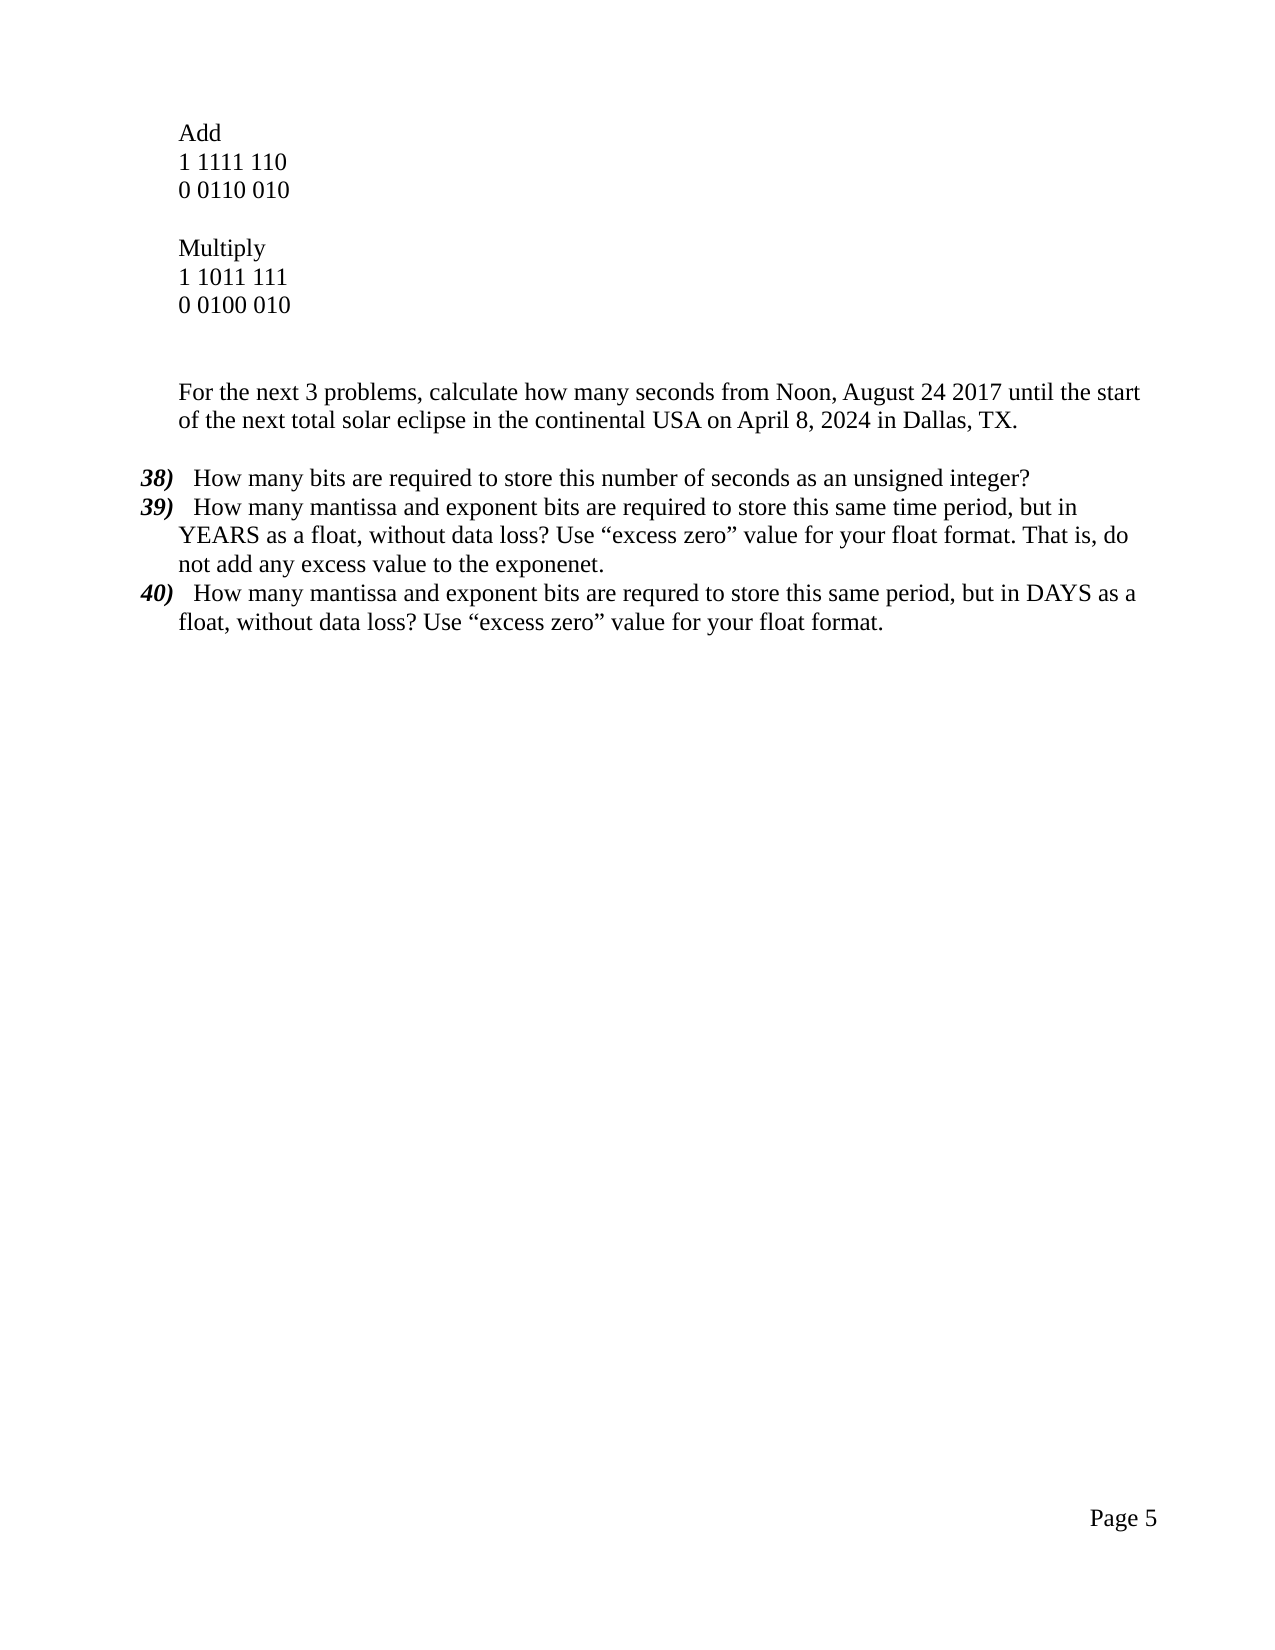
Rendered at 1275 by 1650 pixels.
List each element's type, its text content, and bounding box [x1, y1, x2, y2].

list How many mantissa and exponent bits are requred to store this same period, but in DAYS as a float, without data loss? Use “excess zero” value for your float format. [141, 578, 1157, 636]
list How many mantissa and exponent bits are required to store this same time period, but in YEARS as a float, without data loss? Use “excess zero” value for your float format. That is, do not add any excess value to the exponenet. [141, 492, 1157, 578]
list Multiply [141, 233, 1157, 262]
list 0 0110 010 [141, 176, 1157, 204]
list For the next 3 problems, calculate how many seconds from Noon, August 24 2017 until the start of the next total solar eclipse in the continental USA on April 8, 2024 in Dallas, TX. [141, 377, 1157, 434]
list How many bits are required to store this number of seconds as an unsigned integer? [141, 463, 1157, 492]
list 0 0100 010 [141, 291, 1157, 319]
list 1 1111 110 [141, 147, 1157, 176]
list 1 1011 111 [141, 262, 1157, 291]
list Add [141, 118, 1157, 147]
